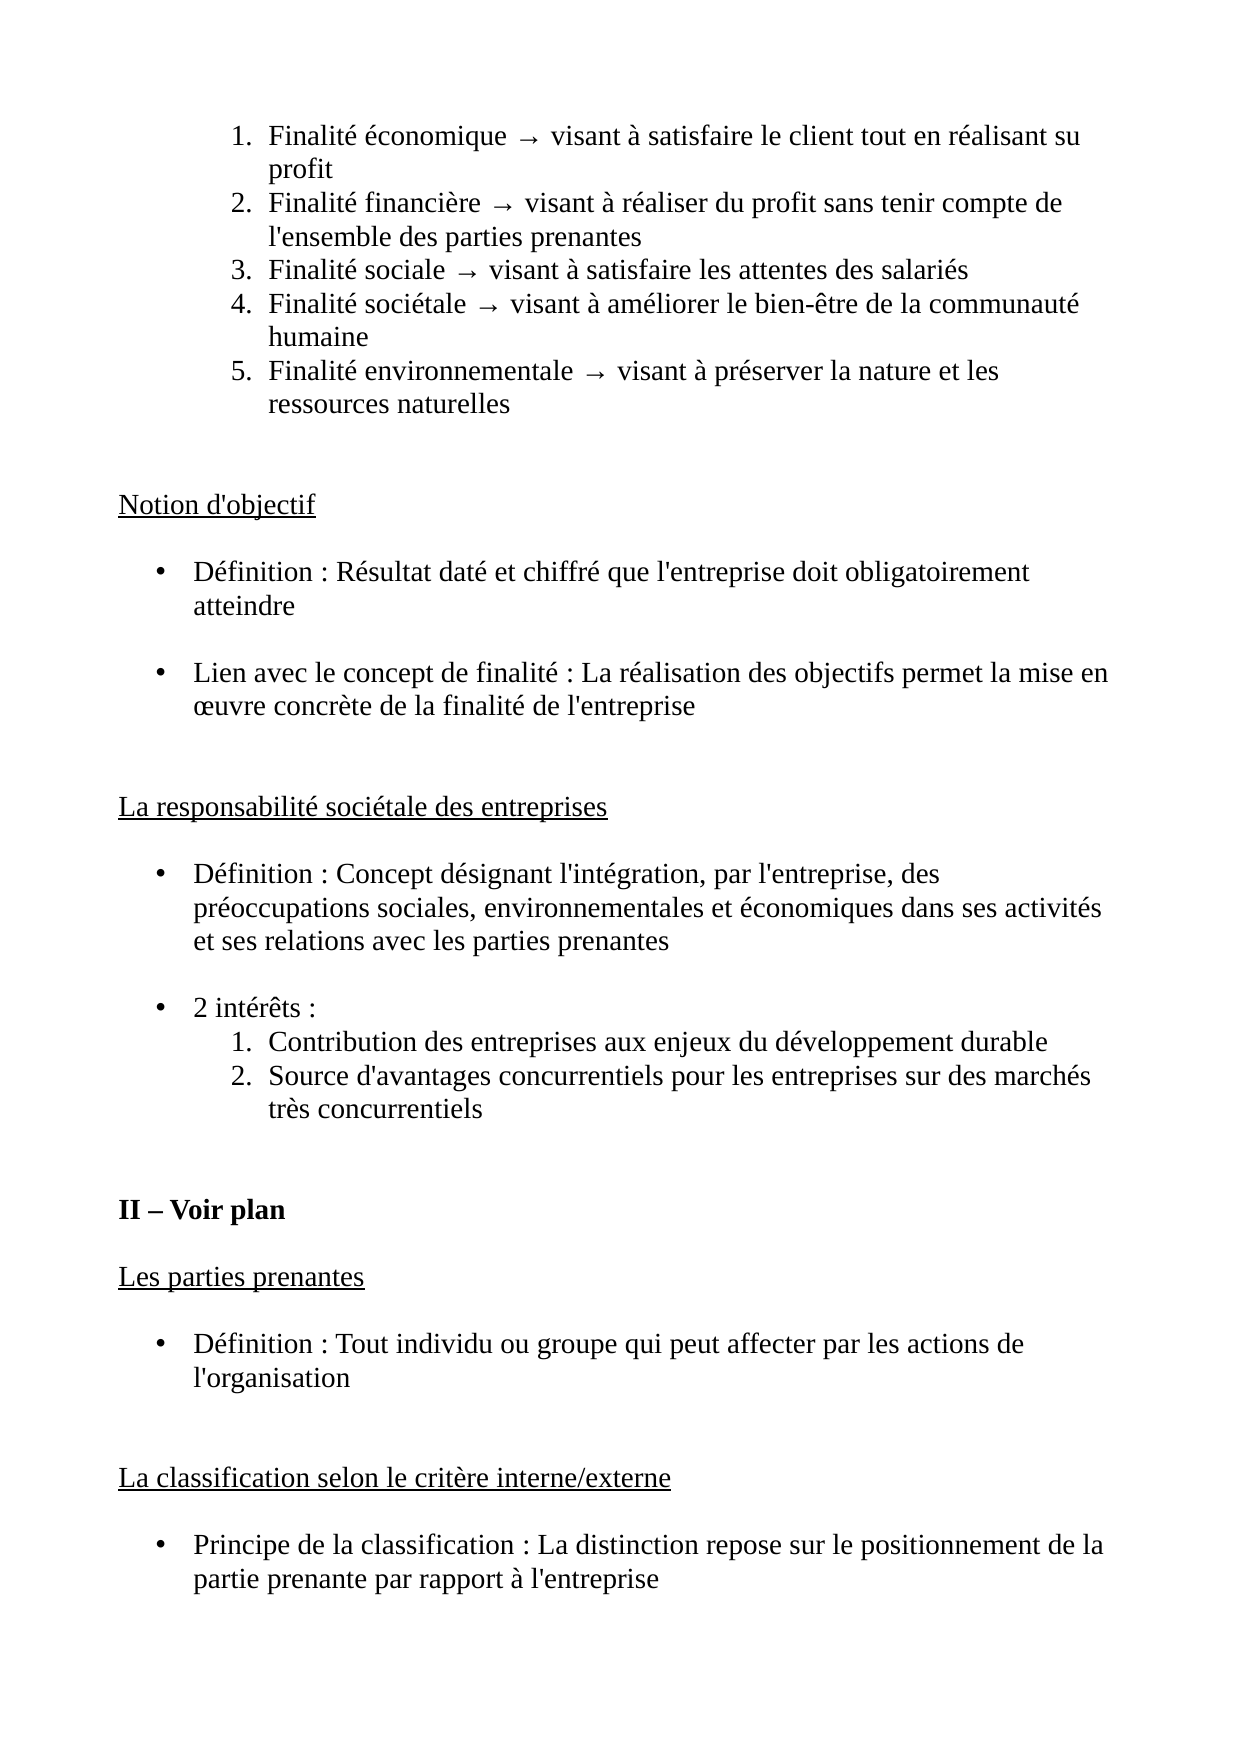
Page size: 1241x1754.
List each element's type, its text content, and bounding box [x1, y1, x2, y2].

list Finalité environnementale → visant à préserver la nature et les ressources naturelles [231, 353, 1122, 420]
list Lien avec le concept de finalité : La réalisation des objectifs permet la mise en œuvre concrète de la finalité de l'entreprise [156, 655, 1122, 722]
text II – Voir plan [118, 1192, 1122, 1225]
list Source d'avantages concurrentiels pour les entreprises sur des marchés très concurrentiels [231, 1058, 1122, 1125]
list Contribution des entreprises aux enjeux du développement durable [231, 1024, 1122, 1058]
list Finalité sociale → visant à satisfaire les attentes des salariés [231, 252, 1122, 286]
list Finalité sociétale → visant à améliorer le bien-être de la communauté humaine [231, 286, 1122, 353]
list Principe de la classification : La distinction repose sur le positionnement de la partie prenante par rapport à l'entreprise [156, 1527, 1122, 1594]
text Notion d'objectif [118, 487, 1122, 521]
list Définition : Concept désignant l'intégration, par l'entreprise, des préoccupations sociales, environnementales et économiques dans ses activités et ses relations avec les parties prenantes [156, 856, 1122, 957]
list Définition : Résultat daté et chiffré que l'entreprise doit obligatoirement atteindre [156, 554, 1122, 621]
list Finalité économique → visant à satisfaire le client tout en réalisant su profit [231, 118, 1122, 185]
list 2 intérêts : [156, 991, 1122, 1024]
text La responsabilité sociétale des entreprises [118, 789, 1122, 823]
list Finalité financière → visant à réaliser du profit sans tenir compte de l'ensemble des parties prenantes [231, 185, 1122, 252]
list Définition : Tout individu ou groupe qui peut affecter par les actions de l'organisation [156, 1326, 1122, 1393]
text La classification selon le critère interne/externe [118, 1460, 1122, 1494]
text Les parties prenantes [118, 1259, 1122, 1292]
